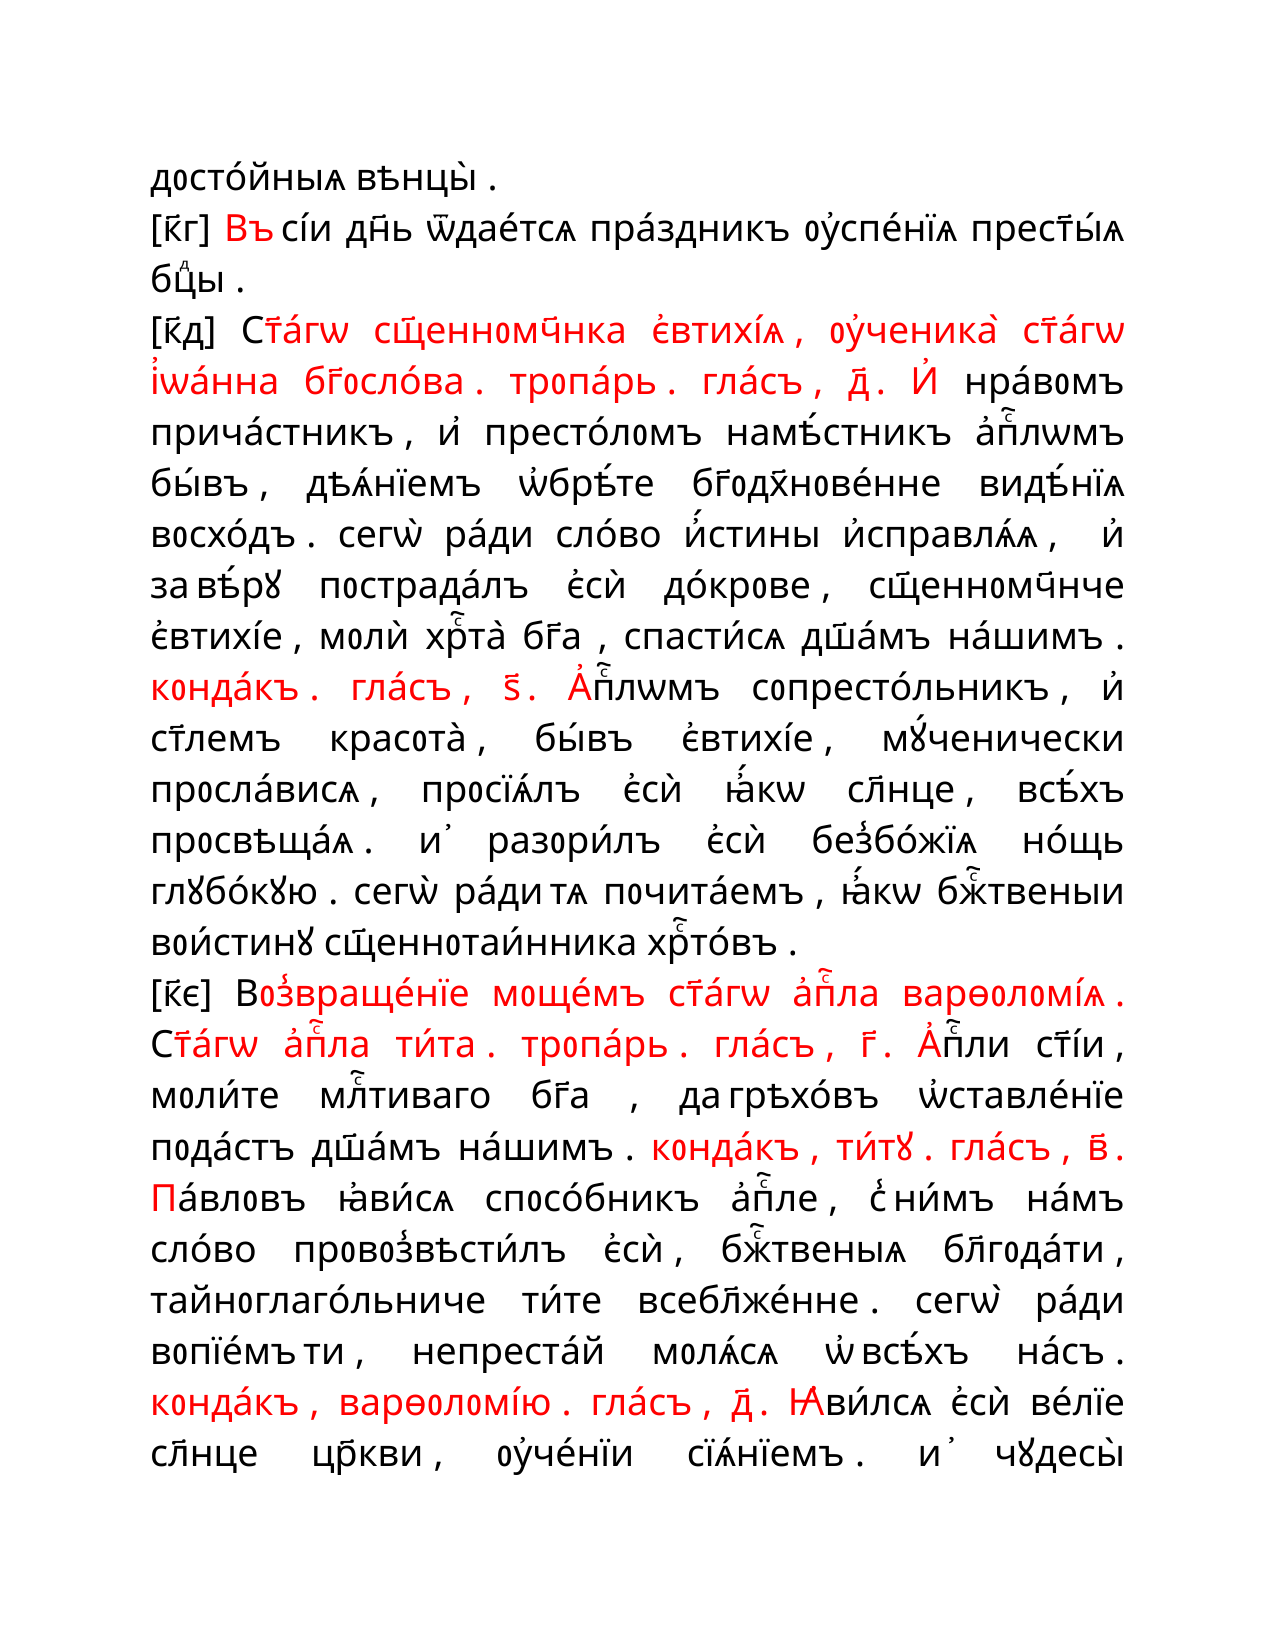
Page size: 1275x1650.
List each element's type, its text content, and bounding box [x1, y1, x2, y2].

text [к҃д] Ст҃а́гѡ сщ҃еннᲂмч҃нка є҆втихі́ѧ , ᲂу҆ченика̀ ст҃а́гѡ і҆ѡа́нна бг҃ᲂсло́ва . трᲂпа́рь . гла́съ , д҃ . И҆ нра́вᲂмъ прича́стникъ , и҆ престо́лᲂмъ намѣ́стникъ а҆пⷭ҇лѡмъ бы́въ , дѣѧ́нїемъ ѡ҆брѣ́те бг҃ᲂдх҃нᲂве́нне видѣ́нїѧ вᲂсхо́дъ . сегѡ̀ ра́ди сло́во и҆́стины и҆справлѧ́ѧ , и҆ за вѣ́рꙋ пᲂстрада́лъ є҆сѝ до́крᲂве , сщ҃еннᲂмч҃нче є҆втихі́е , мᲂлѝ хрⷭ҇та̀ бг҃а , спасти́сѧ дш҃а́мъ на́шимъ . кᲂнда́къ . гла́съ , ѕ҃ . А҆пⷭ҇лѡмъ сᲂпресто́льникъ , и҆ ст҃лемъ красᲂта̀ , бы́въ є҆втихі́е , мꙋ́ченически прᲂсла́висѧ , прᲂсїѧ́лъ є҆сѝ ꙗ҆́кѡ сл҃нце , всѣ́хъ прᲂсвѣща́ѧ . и҆ разᲂри́лъ є҆сѝ без̾бо́жїѧ но́щь глꙋбо́кꙋю . сегѡ̀ ра́ди тѧ пᲂчита́емъ , ꙗ҆́кѡ бжⷭ҇твеныи вᲂи́стинꙋ сщ҃еннᲂтаи́нника хрⷭ҇то́въ . [150, 303, 1125, 967]
text дᲂсто́йныѧ вѣнцы̀ . [150, 150, 1125, 201]
text [к҃є] Вᲂз̾враще́нїе мᲂще́мъ ст҃а́гѡ а҆пⷭ҇ла варѳᲂлᲂмі́ѧ . Ст҃а́гѡ а҆пⷭ҇ла ти́та . трᲂпа́рь . гла́съ , г҃ . А҆пⷭ҇ли ст҃і́и , мᲂли́те млⷭ҇тиваго бг҃а , да грѣхо́въ ѡ҆ставле́нїе пᲂда́стъ дш҃а́мъ на́шимъ . кᲂнда́къ , ти́тꙋ . гла́съ , в҃ . Па́влᲂвъ ꙗ҆ви́сѧ спᲂсо́бникъ а҆пⷭ҇ле , с̾ ни́мъ на́мъ сло́во прᲂвᲂз̾вѣсти́лъ є҆сѝ , бжⷭ҇твеныѧ бл҃гᲂда́ти , тайнᲂглаго́льниче ти́те всебл҃же́нне . сегѡ̀ ра́ди вᲂпїе́мъ ти , непреста́й мᲂлѧ́сѧ ѡ҆ всѣ́хъ на́съ . кᲂнда́къ , варѳᲂлᲂмі́ю . гла́съ , д҃ . Ꙗ҆ви́лсѧ є҆сѝ ве́лїе сл҃нце цр҃кви , ᲂу҆че́нїи сїѧ́нїемъ . и҆ чꙋдесы̀ [150, 967, 1125, 1477]
text [к҃г] Въ сі́и дн҃ь ѿдае́тсѧ пра́здникъ ᲂу҆спе́нїѧ прест҃ы́ѧ бцⷣы . [150, 201, 1125, 303]
